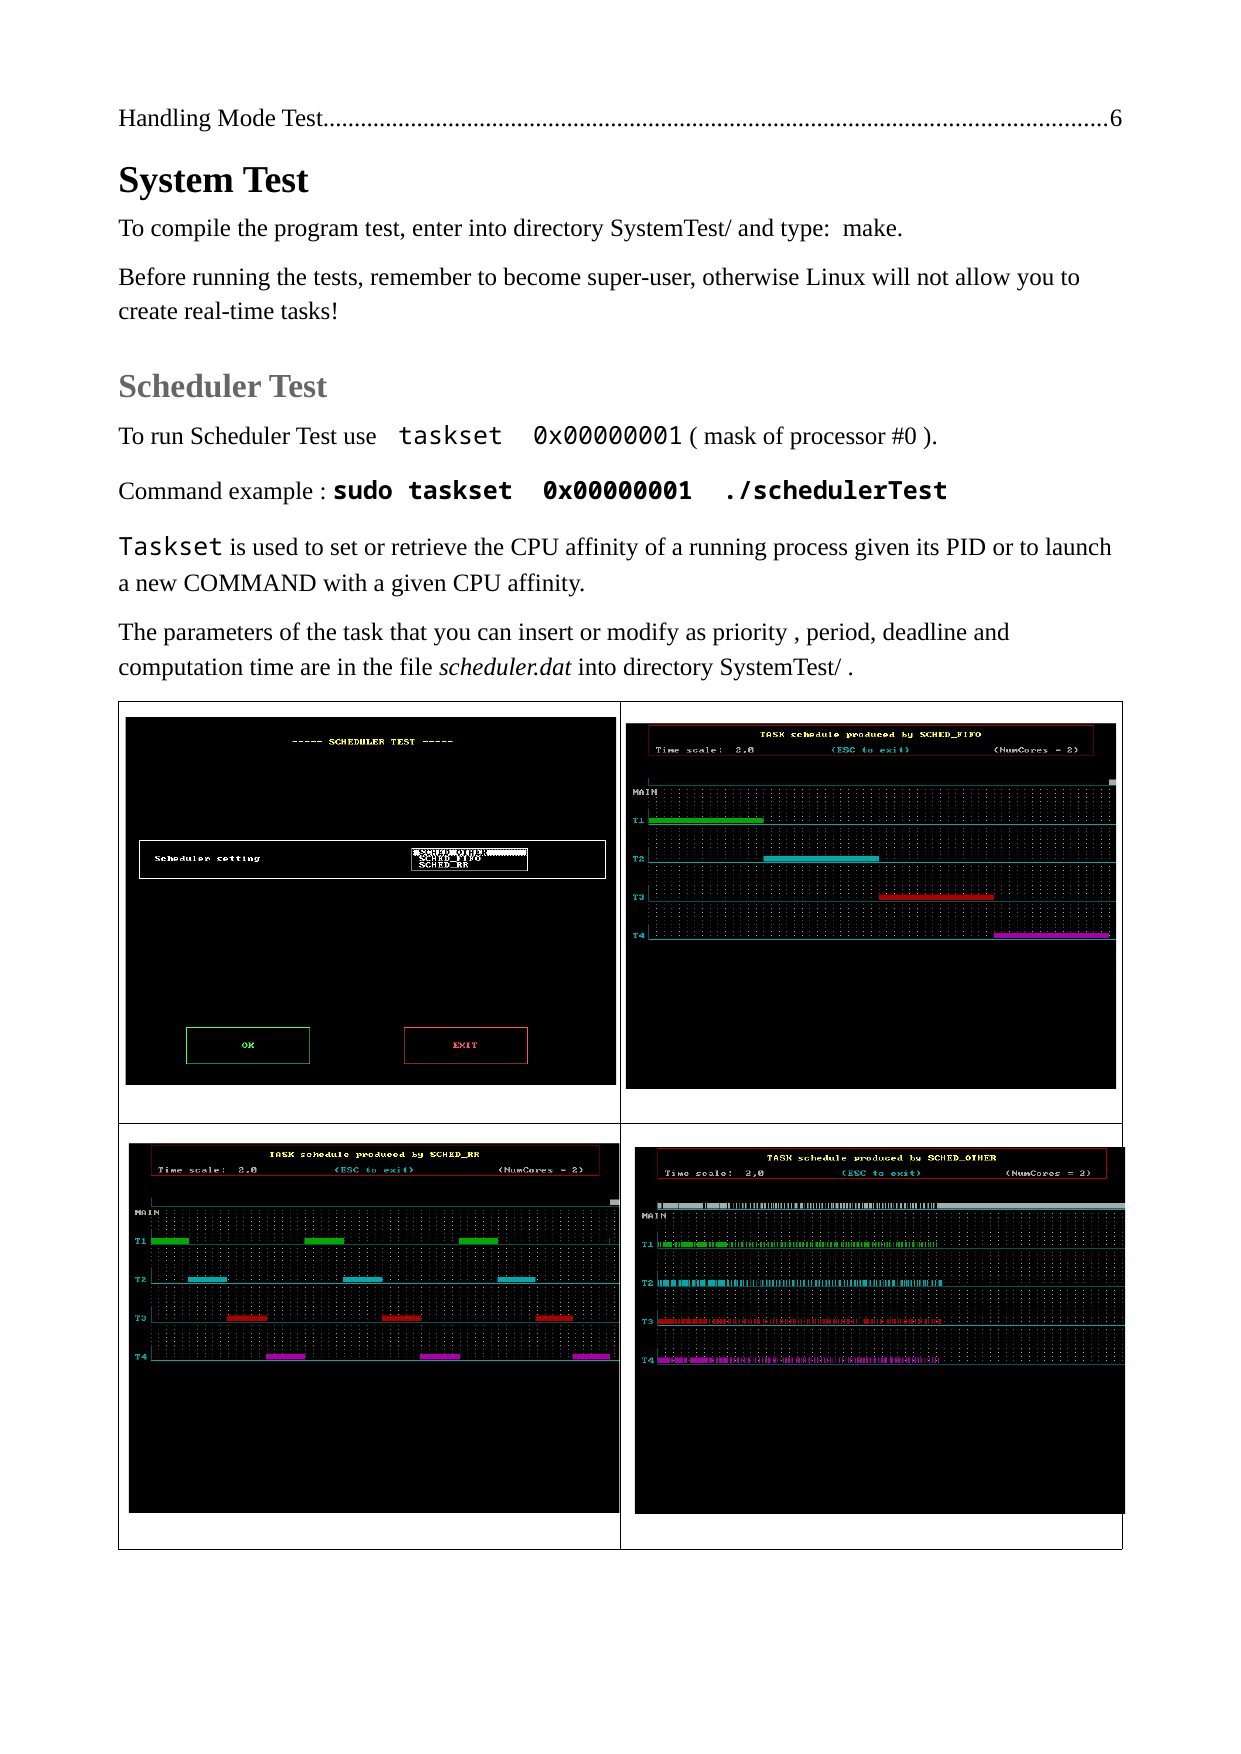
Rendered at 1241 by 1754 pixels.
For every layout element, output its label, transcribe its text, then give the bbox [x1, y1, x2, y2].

text Before running the tests, remember to become super-user, otherwise Linux will not allow you to create real-time tasks! [118, 262, 1122, 325]
text To compile the program test, enter into directory SystemTest/ and type: make. [118, 213, 1122, 242]
picture [625, 723, 1117, 1089]
text To run Scheduler Test use taskset 0x00000001 ( mask of processor #0 ). [118, 417, 1122, 451]
subtitle Scheduler Test [118, 366, 1122, 405]
table_header [621, 702, 1122, 723]
table_header [621, 1089, 1122, 1123]
text Command example : sudo taskset 0x00000001 ./schedulerTest [118, 473, 1122, 507]
text Taskset is used to set or retrieve the CPU affinity of a running process given its PID or to launch a new COMMAND with a given CPU affinity. [118, 528, 1122, 597]
table_cell [119, 1124, 620, 1548]
subtitle System Test [118, 157, 1122, 200]
table_header [119, 702, 620, 1123]
picture [125, 717, 617, 1085]
picture [128, 1143, 620, 1513]
table_cell [621, 1124, 1122, 1548]
text The parameters of the task that you can insert or modify as priority , period, deadline and computation time are in the file scheduler.dat into directory SystemTest/ . [118, 617, 1122, 680]
text Handling Mode Test 6 [118, 103, 1122, 132]
picture [634, 1147, 1126, 1514]
table_header [621, 724, 625, 1088]
table_header [1117, 724, 1122, 1088]
